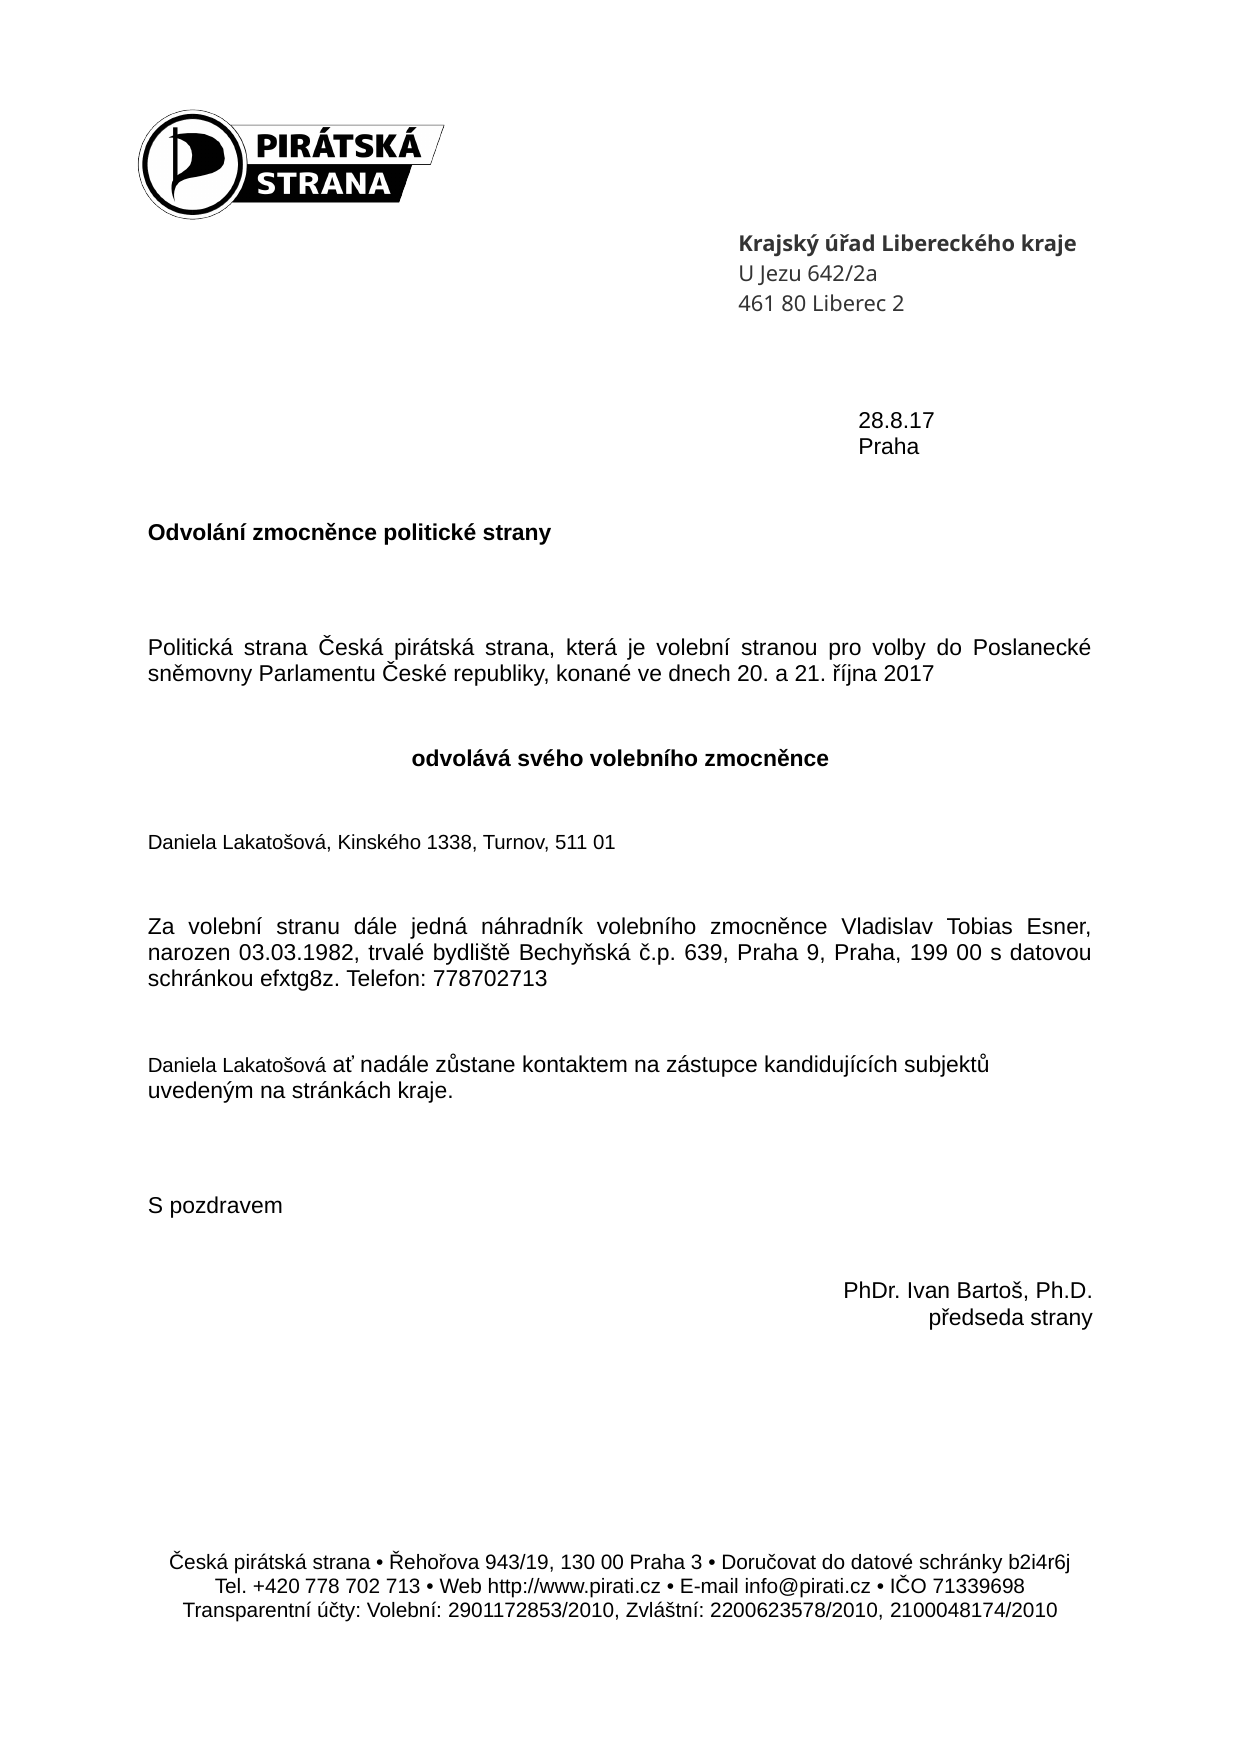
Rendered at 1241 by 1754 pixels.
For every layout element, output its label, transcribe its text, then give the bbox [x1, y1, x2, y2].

table_cell [148, 433, 384, 459]
text předseda strany [148, 1304, 1093, 1330]
text Odvolání zmocněnce politické strany [148, 518, 1093, 545]
table_header [384, 407, 620, 433]
table_header [620, 407, 857, 433]
table_header [148, 407, 384, 433]
text odvolává svého volebního zmocněnce [148, 745, 1093, 771]
text PhDr. Ivan Bartoš, Ph.D. [148, 1277, 1093, 1304]
table_cell [384, 433, 620, 459]
table_cell Praha [857, 433, 1092, 459]
text Politická strana Česká pirátská strana, která je volební stranou pro volby do Poslanecké sněmovny Parlamentu České republiky, konané ve dnech 20. a 21. října 2017 [148, 633, 1093, 686]
table_header 28.8.17 [857, 407, 1092, 433]
picture [123, 94, 458, 234]
text Daniela Lakatošová ať nadále zůstane kontaktem na zástupce kandidujících subjektů uvedeným na stránkách kraje. [148, 1051, 1093, 1103]
text Krajský úřad Libereckého kraje U Jezu 642/2a 461 80 Liberec 2 [738, 228, 1093, 317]
text S pozdravem [148, 1192, 1093, 1218]
table_cell [620, 433, 857, 459]
text Daniela Lakatošová, Kinského 1338, Turnov, 511 01 [148, 830, 1093, 854]
text Za volební stranu dále jedná náhradník volebního zmocněnce Vladislav Tobias Esner, narozen 03.03.1982, trvalé bydliště Bechyňská č.p. 639, Praha 9, Praha, 199 00 s datovou schránkou efxtg8z. Telefon: 778702713 [148, 913, 1093, 992]
